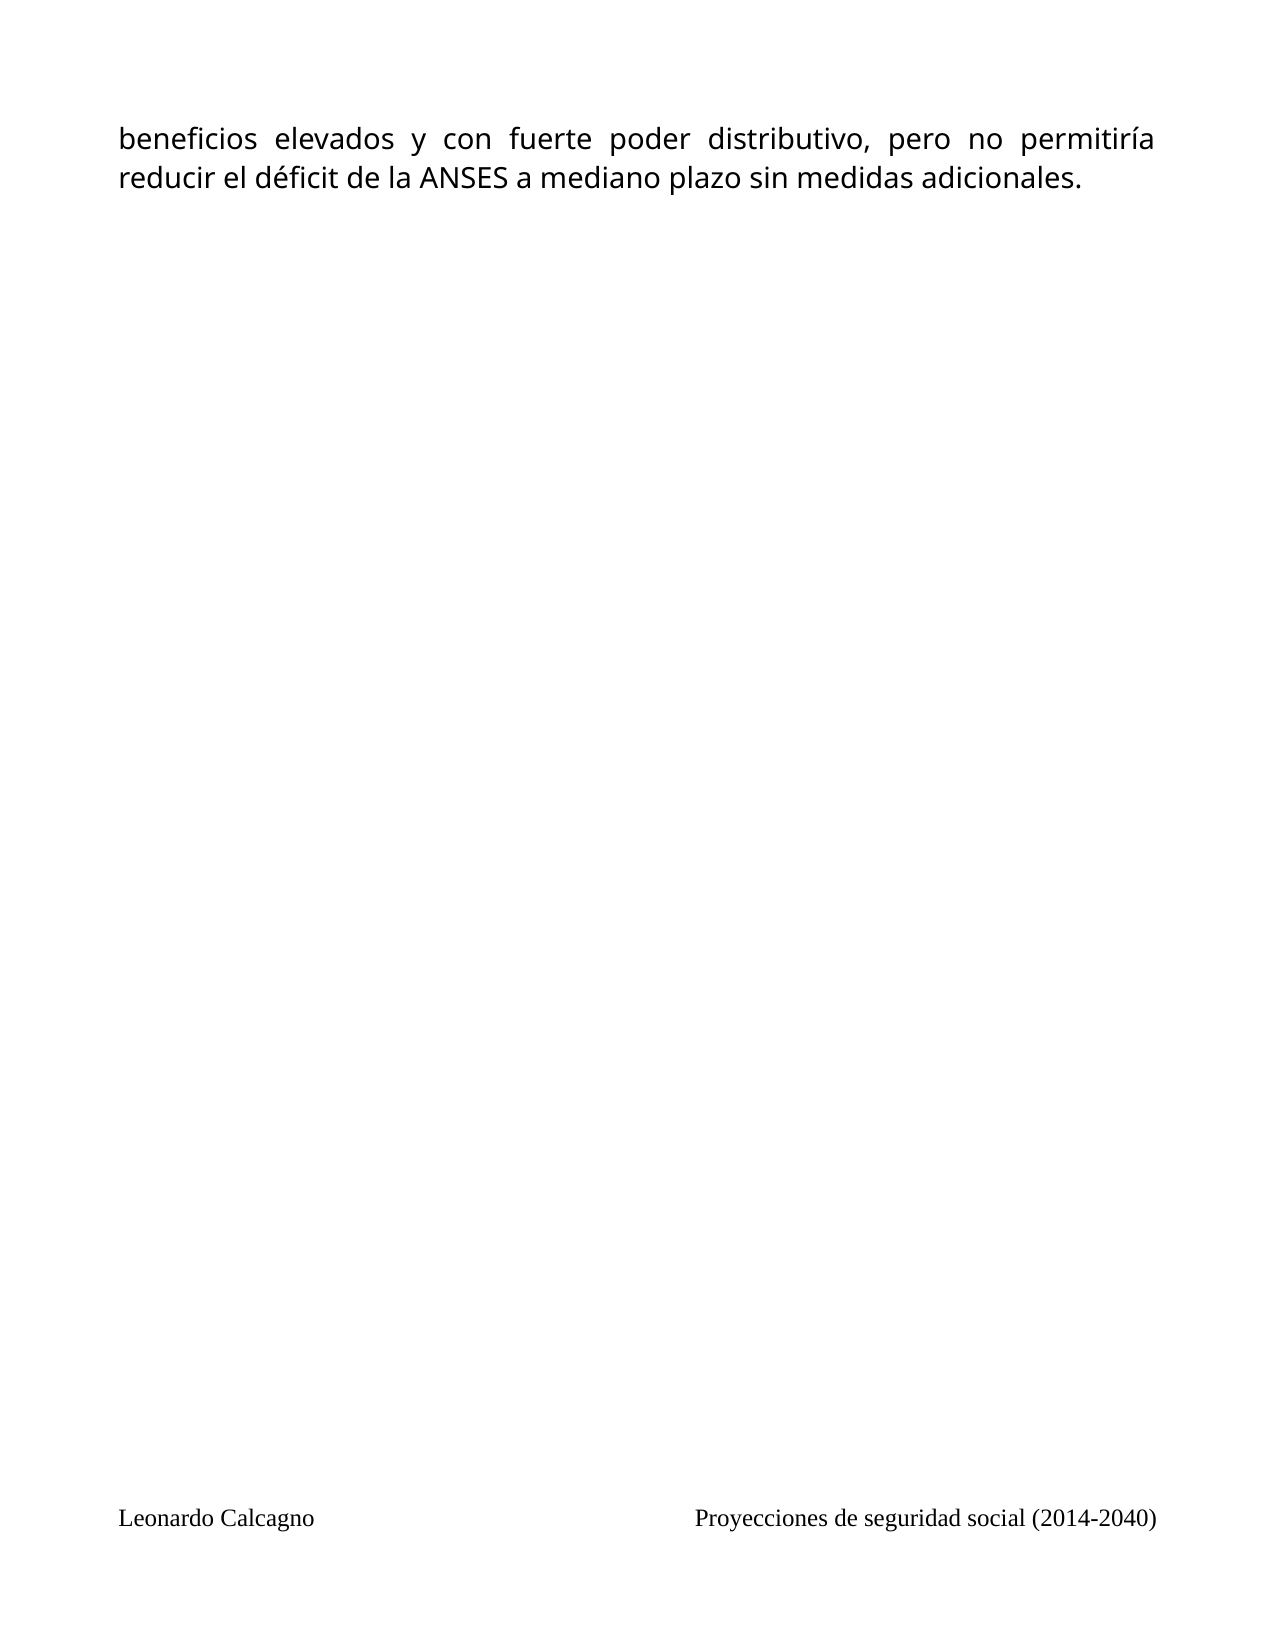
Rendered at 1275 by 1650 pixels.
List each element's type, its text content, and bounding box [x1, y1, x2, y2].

text beneficios elevados y con fuerte poder distributivo, pero no permitiría reducir el déficit de la ANSES a mediano plazo sin medidas adicionales. [118, 118, 1157, 197]
